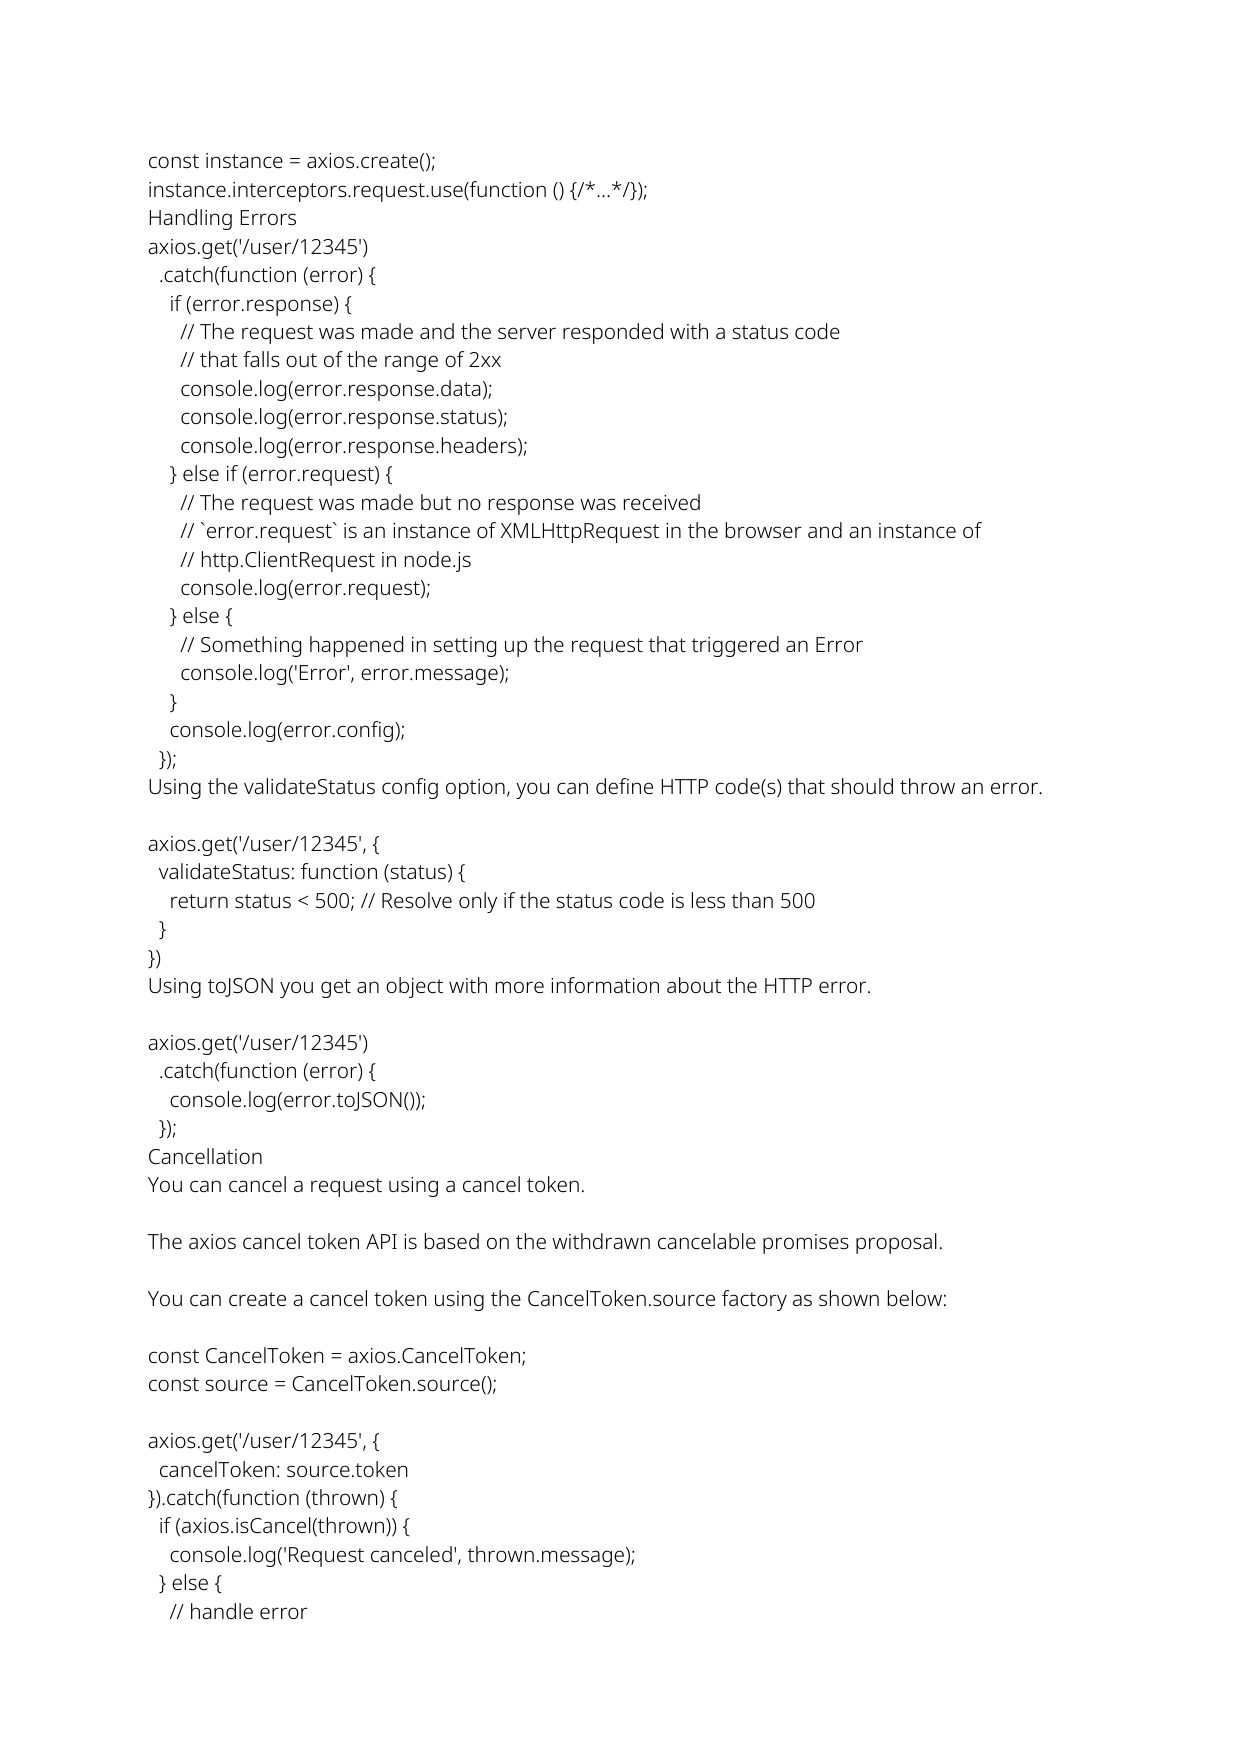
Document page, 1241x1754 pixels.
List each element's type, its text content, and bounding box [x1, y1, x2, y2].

text Handling Errors [118, 203, 1122, 232]
text const source = CancelToken.source(); [118, 1369, 1122, 1398]
text axios.get('/user/12345') [118, 1028, 1122, 1057]
text You can create a cancel token using the CancelToken.source factory as shown below: [118, 1284, 1122, 1312]
text console.log(error.config); [118, 715, 1122, 744]
text }).catch(function (thrown) { [118, 1483, 1122, 1512]
text .catch(function (error) { [118, 260, 1122, 289]
text } else { [118, 602, 1122, 630]
text return status < 500; // Resolve only if the status code is less than 500 [118, 886, 1122, 914]
text axios.get('/user/12345', { [118, 829, 1122, 857]
text }); [118, 744, 1122, 772]
text // Something happened in setting up the request that triggered an Error [118, 630, 1122, 658]
text Cancellation [118, 1142, 1122, 1170]
text // The request was made and the server responded with a status code [118, 317, 1122, 346]
text console.log('Request canceled', thrown.message); [118, 1540, 1122, 1568]
text // that falls out of the range of 2xx [118, 346, 1122, 374]
text const CancelToken = axios.CancelToken; [118, 1341, 1122, 1369]
text console.log(error.response.data); [118, 374, 1122, 402]
text You can cancel a request using a cancel token. [118, 1170, 1122, 1199]
text // The request was made but no response was received [118, 488, 1122, 516]
text Using toJSON you get an object with more information about the HTTP error. [118, 971, 1122, 1000]
text .catch(function (error) { [118, 1057, 1122, 1085]
text cancelToken: source.token [118, 1455, 1122, 1483]
text } else if (error.request) { [118, 459, 1122, 488]
text console.log(error.toJSON()); [118, 1085, 1122, 1113]
text const instance = axios.create(); [118, 147, 1122, 175]
text if (error.response) { [118, 289, 1122, 317]
text console.log(error.response.status); [118, 402, 1122, 431]
text } [118, 687, 1122, 715]
text }); [118, 1113, 1122, 1142]
text axios.get('/user/12345', { [118, 1426, 1122, 1455]
text axios.get('/user/12345') [118, 232, 1122, 260]
text console.log(error.request); [118, 573, 1122, 602]
text The axios cancel token API is based on the withdrawn cancelable promises proposal. [118, 1227, 1122, 1256]
text } [118, 914, 1122, 943]
text Using the validateStatus config option, you can define HTTP code(s) that should throw an error. [118, 772, 1122, 801]
text } else { [118, 1568, 1122, 1597]
text console.log('Error', error.message); [118, 658, 1122, 687]
text console.log(error.response.headers); [118, 431, 1122, 459]
text instance.interceptors.request.use(function () {/*...*/}); [118, 175, 1122, 203]
text validateStatus: function (status) { [118, 857, 1122, 886]
text // handle error [118, 1597, 1122, 1625]
text // `error.request` is an instance of XMLHttpRequest in the browser and an instance of [118, 516, 1122, 545]
text // http.ClientRequest in node.js [118, 545, 1122, 573]
text if (axios.isCancel(thrown)) { [118, 1512, 1122, 1540]
text }) [118, 943, 1122, 971]
